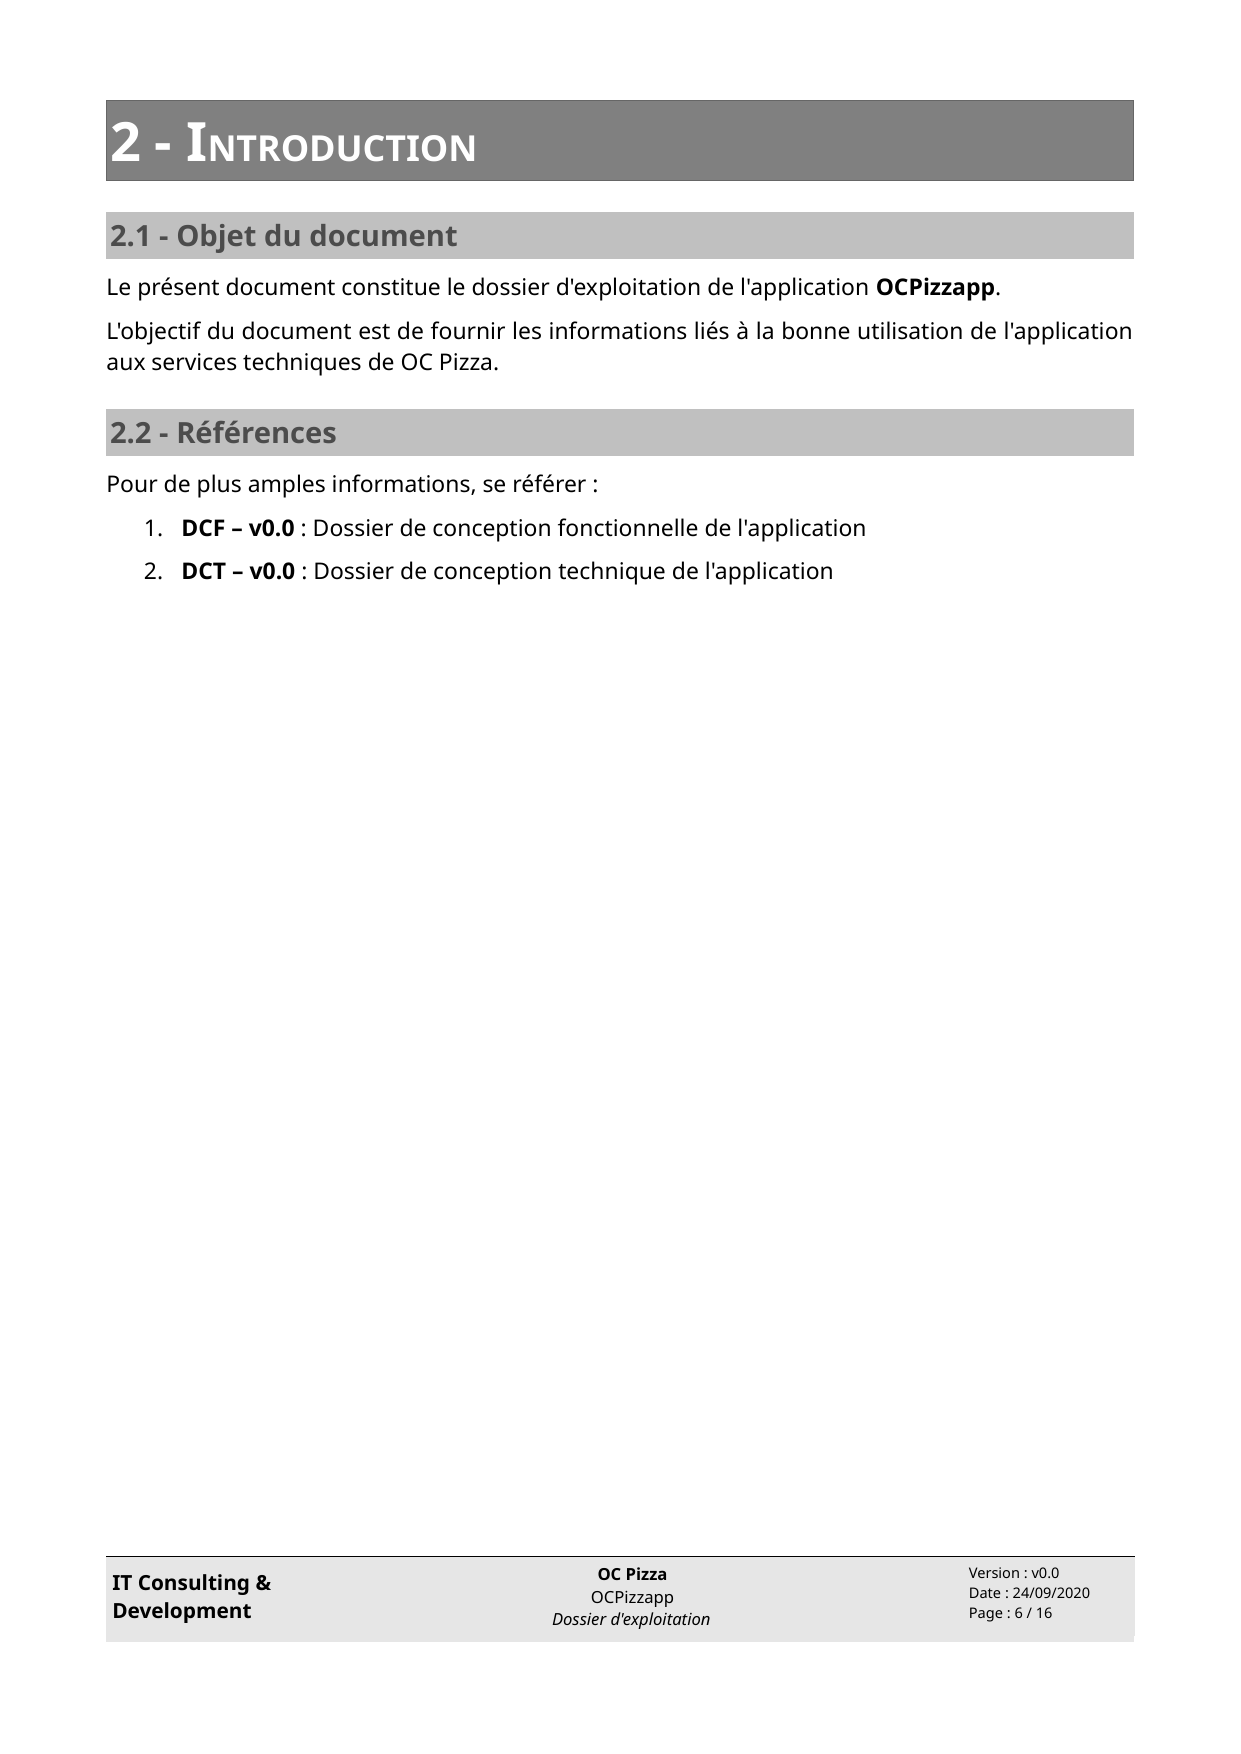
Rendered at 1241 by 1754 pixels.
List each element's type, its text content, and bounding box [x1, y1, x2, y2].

text Pour de plus amples informations, se référer : [106, 468, 1134, 499]
text L'objectif du document est de fournir les informations liés à la bonne utilisation de l'application aux services techniques de OC Pizza. [106, 315, 1134, 377]
subtitle Objet du document [107, 213, 1133, 258]
list DCT – v0.0 : Dossier de conception technique de l'application [144, 555, 1134, 587]
list DCF – v0.0 : Dossier de conception fonctionnelle de l'application [144, 512, 1134, 543]
subtitle Introduction [107, 101, 1133, 180]
subtitle Références [107, 410, 1133, 455]
text Le présent document constitue le dossier d'exploitation de l'application OCPizzapp. [106, 271, 1134, 302]
